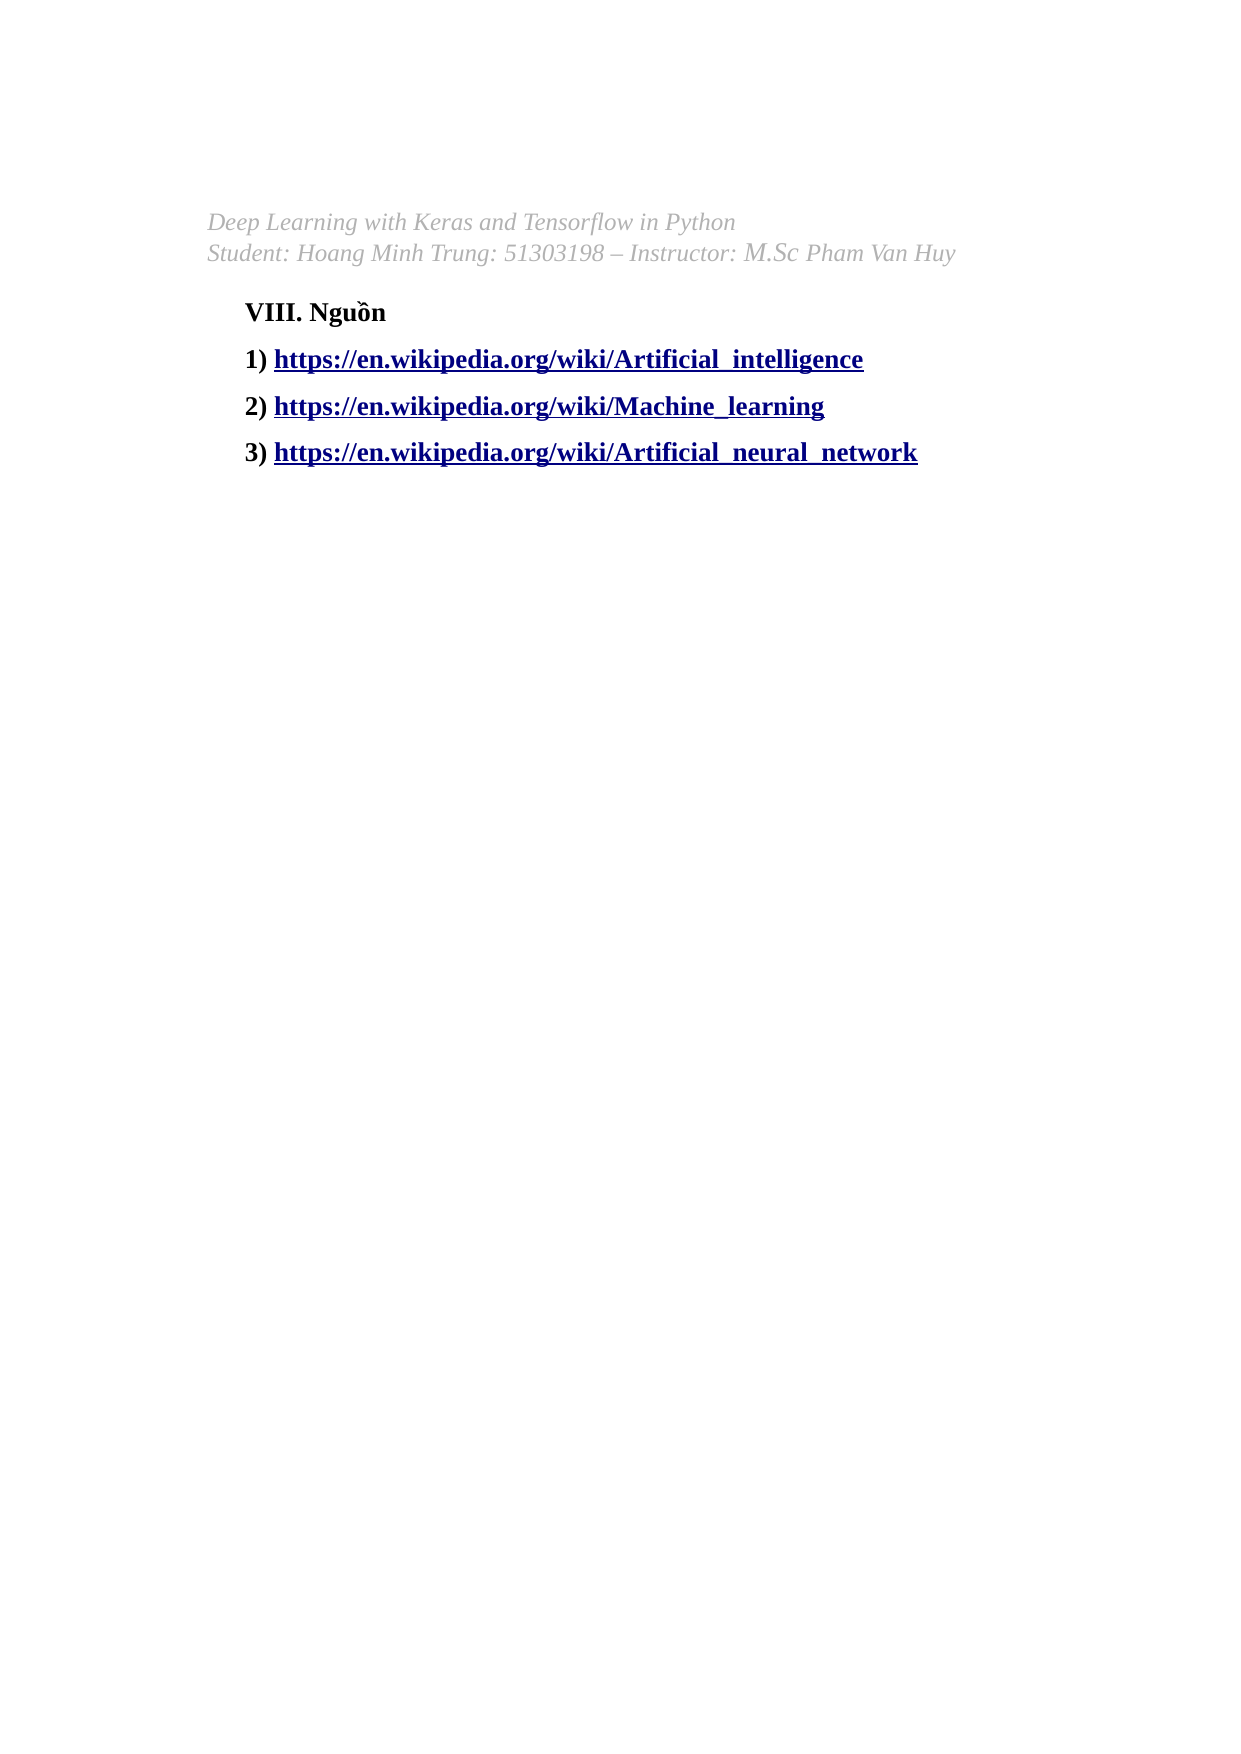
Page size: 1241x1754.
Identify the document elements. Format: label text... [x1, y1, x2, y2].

list https://en.wikipedia.org/wiki/Artificial_neural_network [244, 436, 1122, 467]
list https://en.wikipedia.org/wiki/Machine_learning [244, 390, 1122, 421]
list https://en.wikipedia.org/wiki/Artificial_intelligence [244, 343, 1122, 374]
list Nguồn [244, 296, 1122, 327]
